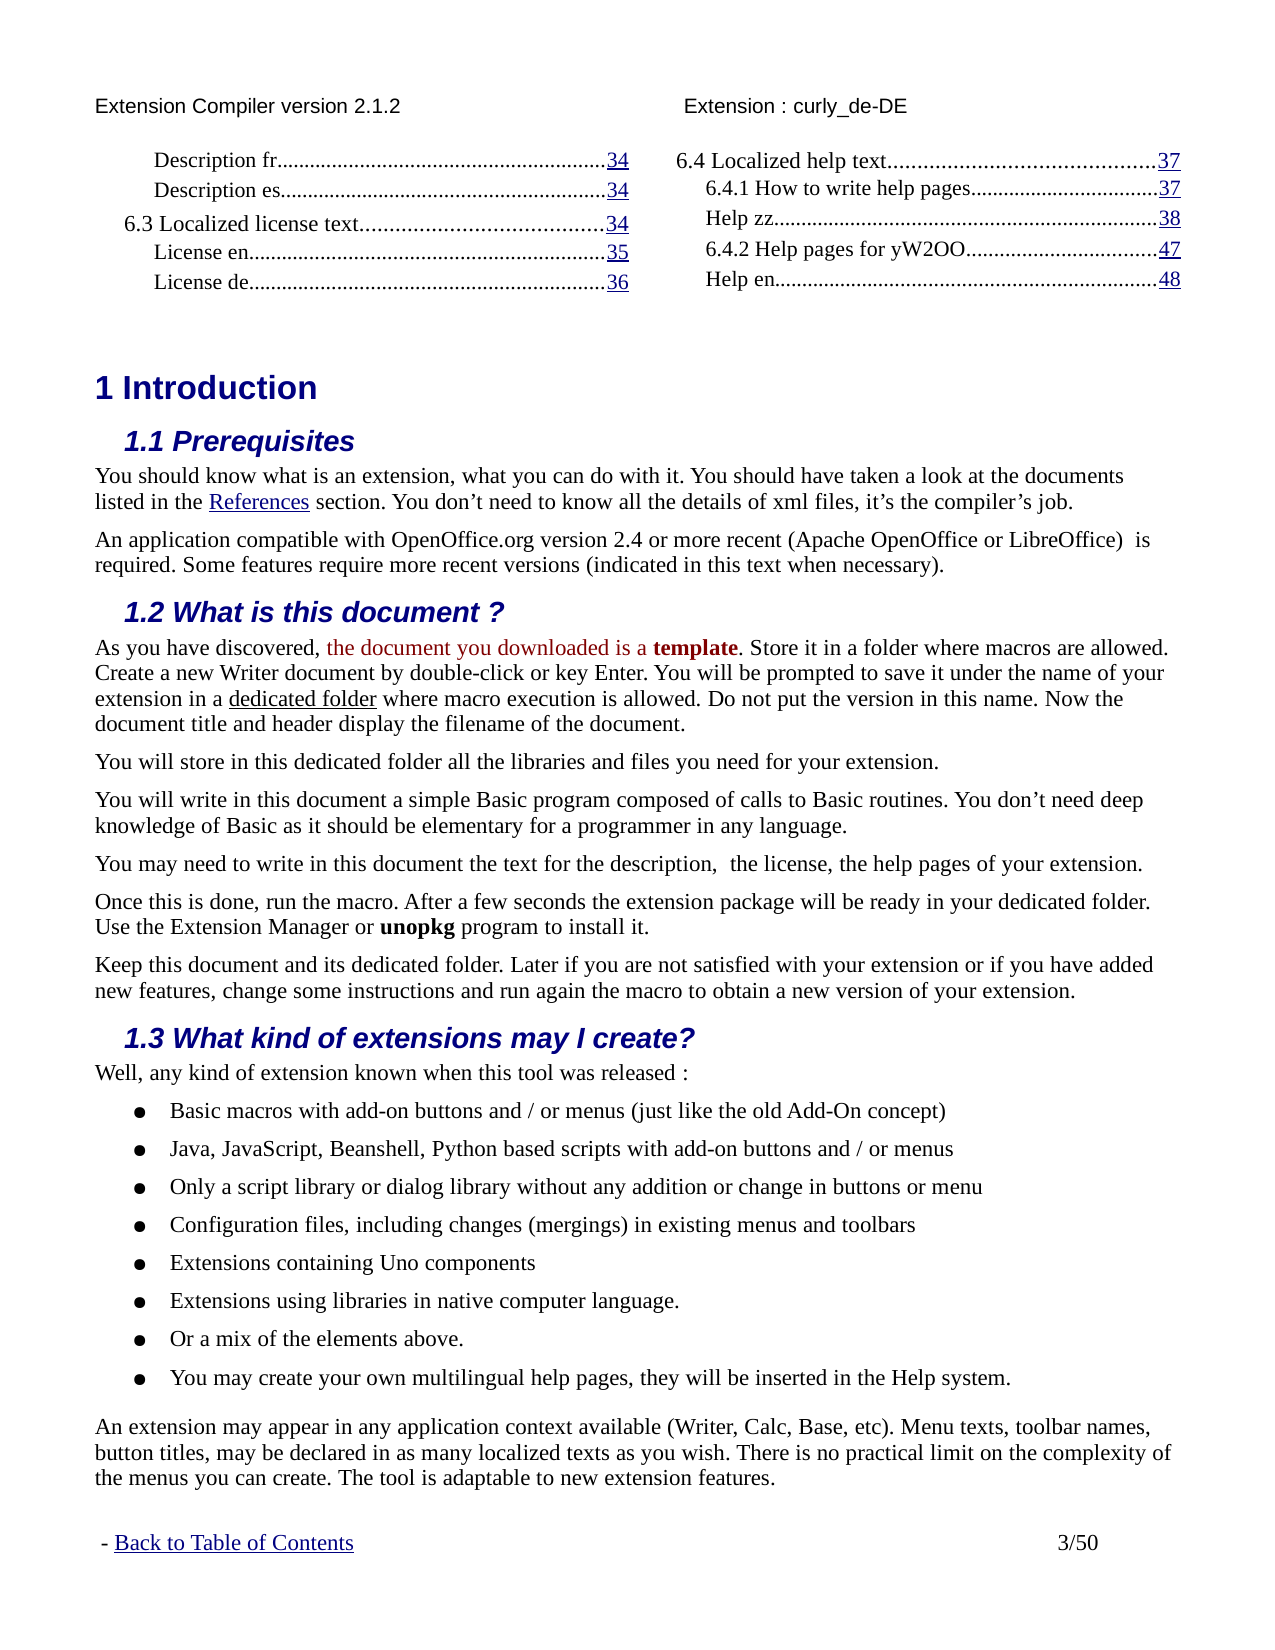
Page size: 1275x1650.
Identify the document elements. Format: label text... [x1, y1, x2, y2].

subtitle Introduction [94, 369, 1181, 406]
text Keep this document and its dedicated folder. Later if you are not satisfied with your extension or if you have added new features, change some instructions and run again the macro to obtain a new version of your extension. [94, 952, 1181, 1003]
text Description fr 34 [153, 147, 629, 172]
text 6.4.1 How to write help pages 37 [705, 176, 1181, 200]
text You will write in this document a simple Basic program composed of calls to Basic routines. You don’t need deep knowledge of Basic as it should be elementary for a programmer in any language. [94, 787, 1181, 838]
subtitle What kind of extensions may I create? [124, 1022, 1181, 1054]
list Basic macros with add-on buttons and / or menus (just like the old Add-On concept) [132, 1098, 1181, 1124]
list Extensions containing Uno components [132, 1250, 1181, 1276]
text You may need to write in this document the text for the description, the license, the help pages of your extension. [94, 851, 1181, 876]
text 6.3 Localized license text 34 [124, 211, 629, 237]
text Once this is done, run the macro. After a few seconds the extension package will be ready in your dedicated folder. Use the Extension Manager or unopkg program to install it. [94, 889, 1181, 940]
text You should know what is an extension, what you can do with it. You should have taken a look at the documents listed in the References section. You don’t need to know all the details of xml files, it’s the compiler’s job. [94, 463, 1181, 514]
text License de 36 [153, 270, 629, 294]
list You may create your own multilingual help pages, they will be inserted in the Help system. [132, 1364, 1181, 1390]
text 6.4 Localized help text 37 [676, 147, 1181, 173]
text You will store in this dedicated folder all the libraries and files you need for your extension. [94, 749, 1181, 775]
list Configuration files, including changes (mergings) in existing menus and toolbars [132, 1212, 1181, 1238]
text An extension may appear in any application context available (Writer, Calc, Base, etc). Menu texts, toolbar names, button titles, may be declared in as many localized texts as you wish. There is no practical limit on the complexity of the menus you can create. The tool is adaptable to new extension features. [94, 1414, 1181, 1491]
text Description es 34 [153, 178, 629, 202]
text An application compatible with OpenOffice.org version 2.4 or more recent (Apache OpenOffice or LibreOffice) is required. Some features require more recent versions (indicated in this text when necessary). [94, 527, 1181, 578]
list Java, JavaScript, Beanshell, Python based scripts with add-on buttons and / or menus [132, 1136, 1181, 1162]
text As you have discovered, the document you downloaded is a template. Store it in a folder where macros are allowed. Create a new Writer document by double-click or key Enter. You will be prompted to save it under the name of your extension in a dedicated folder where macro execution is allowed. Do not put the version in this name. Now the document title and header display the filename of the document. [94, 634, 1181, 737]
text Help zz 38 [705, 206, 1181, 231]
list Or a mix of the elements above. [132, 1326, 1181, 1352]
text License en 35 [153, 239, 629, 264]
text Well, any kind of extension known when this tool was released : [94, 1060, 1181, 1086]
subtitle What is this document ? [124, 596, 1181, 629]
list Only a script library or dialog library without any addition or change in buttons or menu [132, 1174, 1181, 1200]
text Help en 48 [705, 267, 1181, 291]
text 6.4.2 Help pages for yW2OO 47 [705, 237, 1181, 261]
subtitle Prerequisites [124, 425, 1181, 457]
list Extensions using libraries in native computer language. [132, 1288, 1181, 1314]
